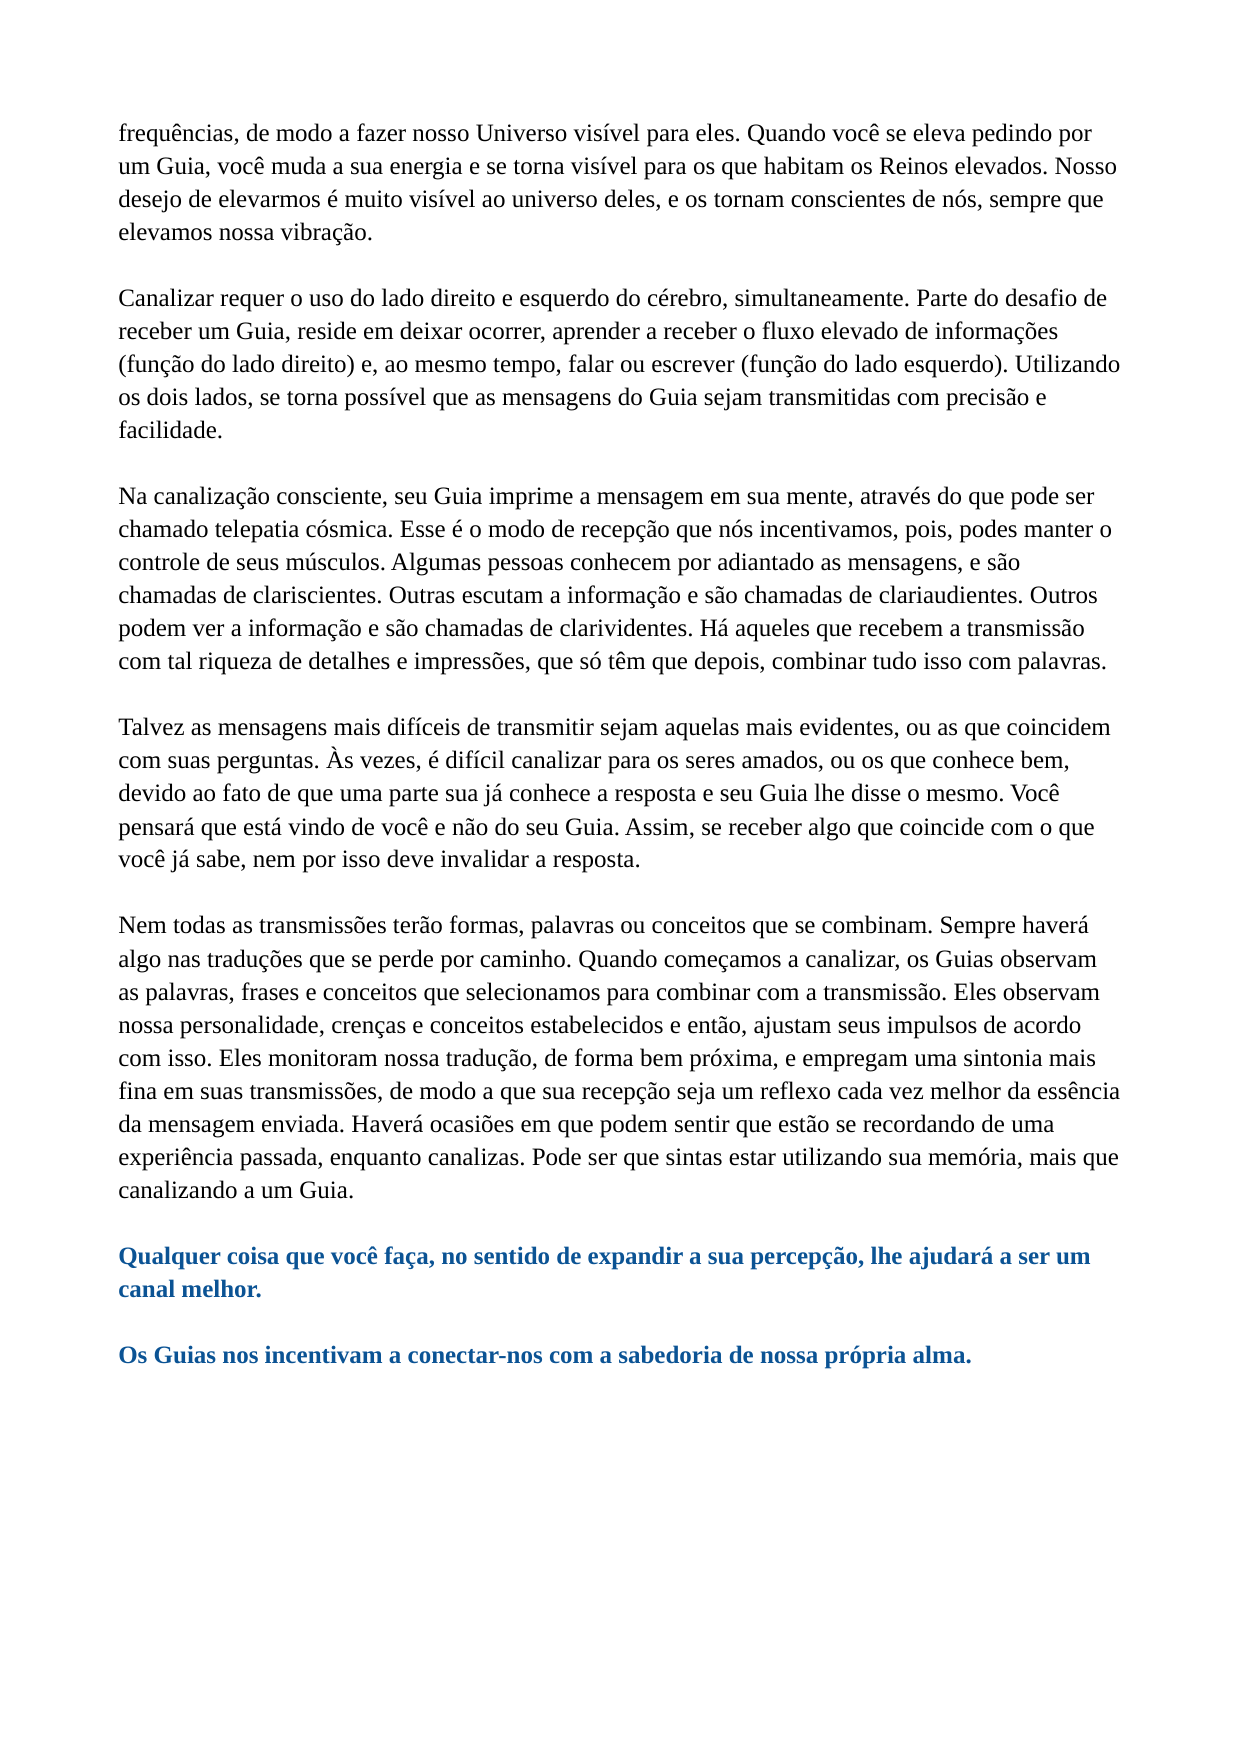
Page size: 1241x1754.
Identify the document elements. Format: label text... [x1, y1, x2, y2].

text Talvez as mensagens mais difíceis de transmitir sejam aquelas mais evidentes, ou as que coincidem com suas perguntas. Às vezes, é difícil canalizar para os seres amados, ou os que conhece bem, devido ao fato de que uma parte sua já conhece a resposta e seu Guia lhe disse o mesmo. Você pensará que está vindo de você e não do seu Guia. Assim, se receber algo que coincide com o que você já sabe, nem por isso deve invalidar a resposta. [118, 712, 1122, 873]
text Canalizar requer o uso do lado direito e esquerdo do cérebro, simultaneamente. Parte do desafio de receber um Guia, reside em deixar ocorrer, aprender a receber o fluxo elevado de informações (função do lado direito) e, ao mesmo tempo, falar ou escrever (função do lado esquerdo). Utilizando os dois lados, se torna possível que as mensagens do Guia sejam transmitidas com precisão e facilidade. [118, 283, 1122, 444]
text frequências, de modo a fazer nosso Universo visível para eles. Quando você se eleva pedindo por um Guia, você muda a sua energia e se torna visível para os que habitam os Reinos elevados. Nosso desejo de elevarmos é muito visível ao universo deles, e os tornam conscientes de nós, sempre que elevamos nossa vibração. [118, 118, 1122, 246]
text Qualquer coisa que você faça, no sentido de expandir a sua percepção, lhe ajudará a ser um canal melhor. [118, 1241, 1122, 1303]
text Na canalização consciente, seu Guia imprime a mensagem em sua mente, através do que pode ser chamado telepatia cósmica. Esse é o modo de recepção que nós incentivamos, pois, podes manter o controle de seus músculos. Algumas pessoas conhecem por adiantado as mensagens, e são chamadas de clariscientes. Outras escutam a informação e são chamadas de clariaudientes. Outros podem ver a informação e são chamadas de clarividentes. Há aqueles que recebem a transmissão com tal riqueza de detalhes e impressões, que só têm que depois, combinar tudo isso com palavras. [118, 481, 1122, 675]
text Nem todas as transmissões terão formas, palavras ou conceitos que se combinam. Sempre haverá algo nas traduções que se perde por caminho. Quando começamos a canalizar, os Guias observam as palavras, frases e conceitos que selecionamos para combinar com a transmissão. Eles observam nossa personalidade, crenças e conceitos estabelecidos e então, ajustam seus impulsos de acordo com isso. Eles monitoram nossa tradução, de forma bem próxima, e empregam uma sintonia mais fina em suas transmissões, de modo a que sua recepção seja um reflexo cada vez melhor da essência da mensagem enviada. Haverá ocasiões em que podem sentir que estão se recordando de uma experiência passada, enquanto canalizas. Pode ser que sintas estar utilizando sua memória, mais que canalizando a um Guia. [118, 911, 1122, 1203]
text Os Guias nos incentivam a conectar-nos com a sabedoria de nossa própria alma. [118, 1340, 1122, 1369]
